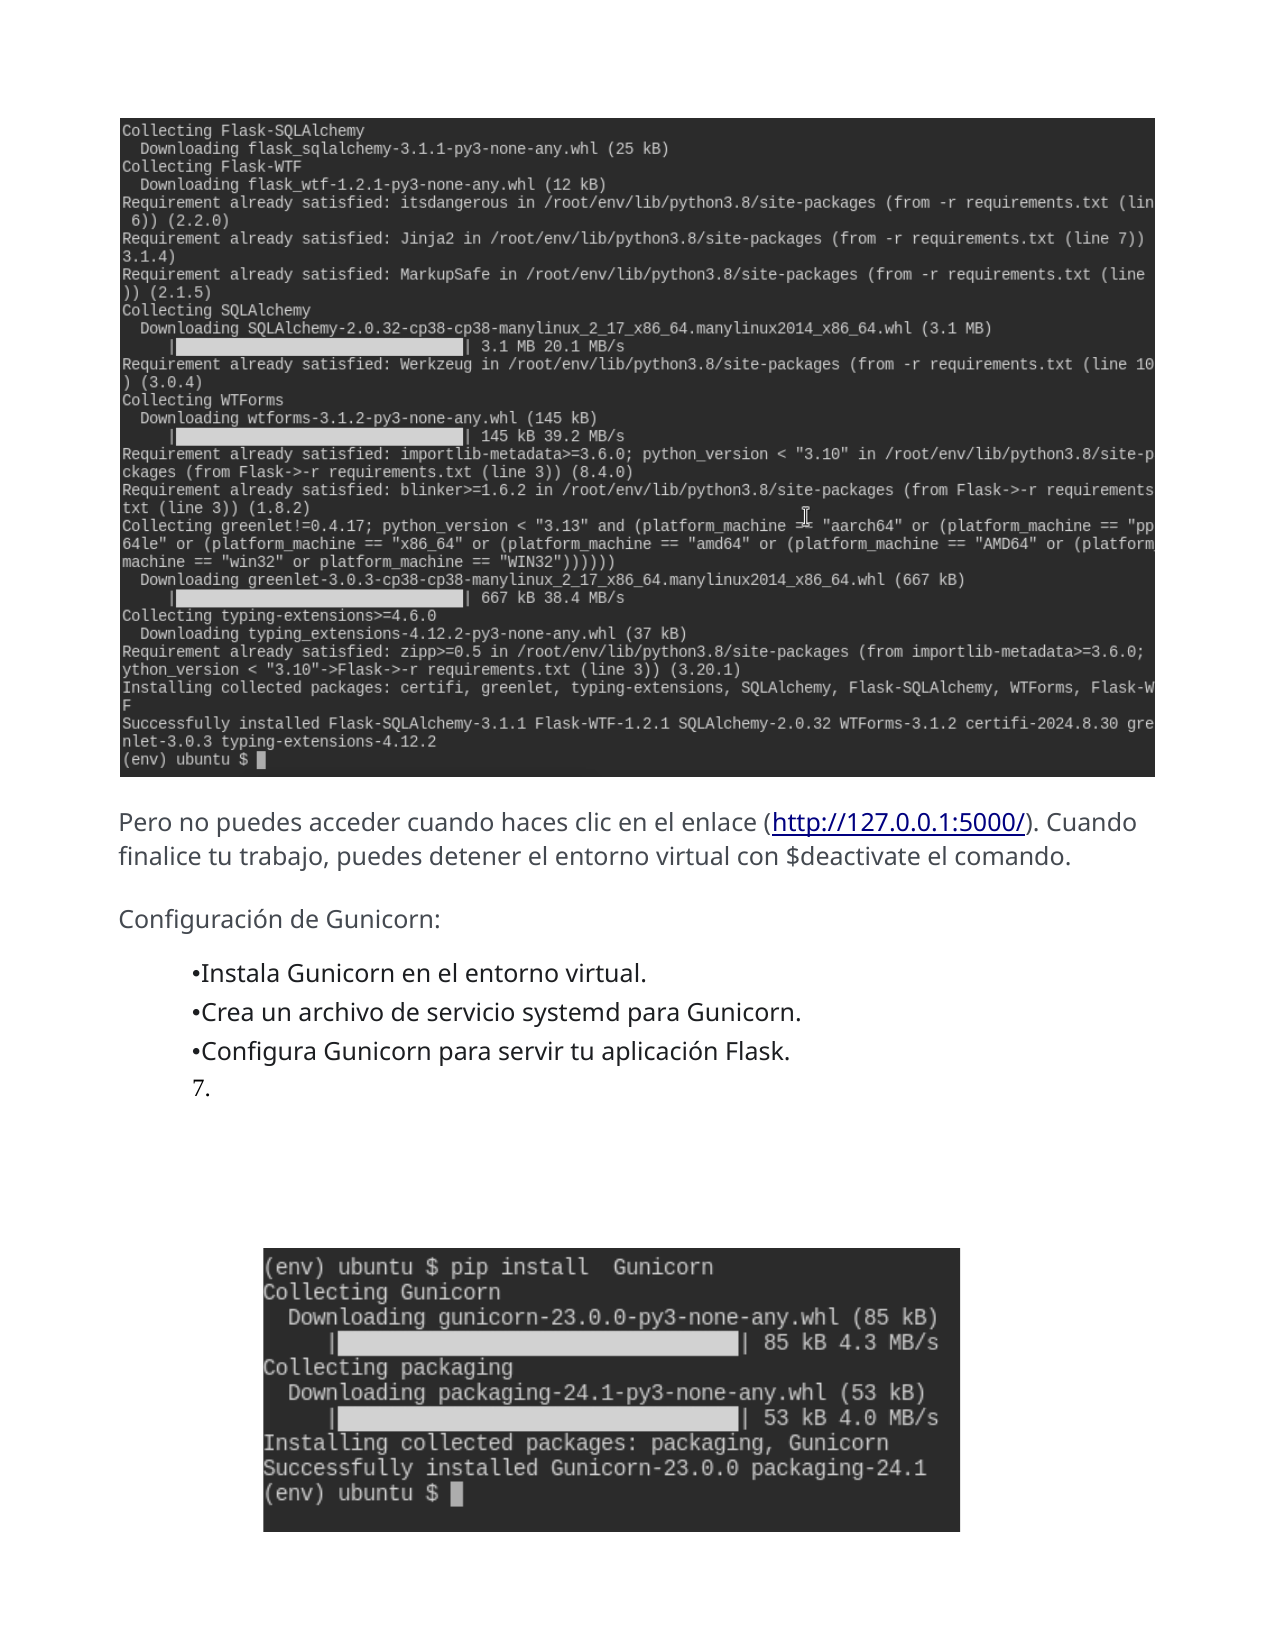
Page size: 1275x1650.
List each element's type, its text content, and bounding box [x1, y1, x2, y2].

list Crea un archivo de servicio systemd para Gunicorn. [118, 995, 1157, 1029]
list Instala Gunicorn en el entorno virtual. [118, 956, 1157, 989]
text Configuración de Gunicorn: [118, 902, 1157, 936]
picture [263, 1248, 961, 1532]
text Pero no puedes acceder cuando haces clic en el enlace (http://127.0.0.1:5000/). Cuando finalice tu trabajo, puedes detener el entorno virtual con $deactivate el comando. [118, 805, 1157, 873]
picture [120, 118, 1155, 777]
list Configura Gunicorn para servir tu aplicación Flask. [118, 1034, 1157, 1068]
